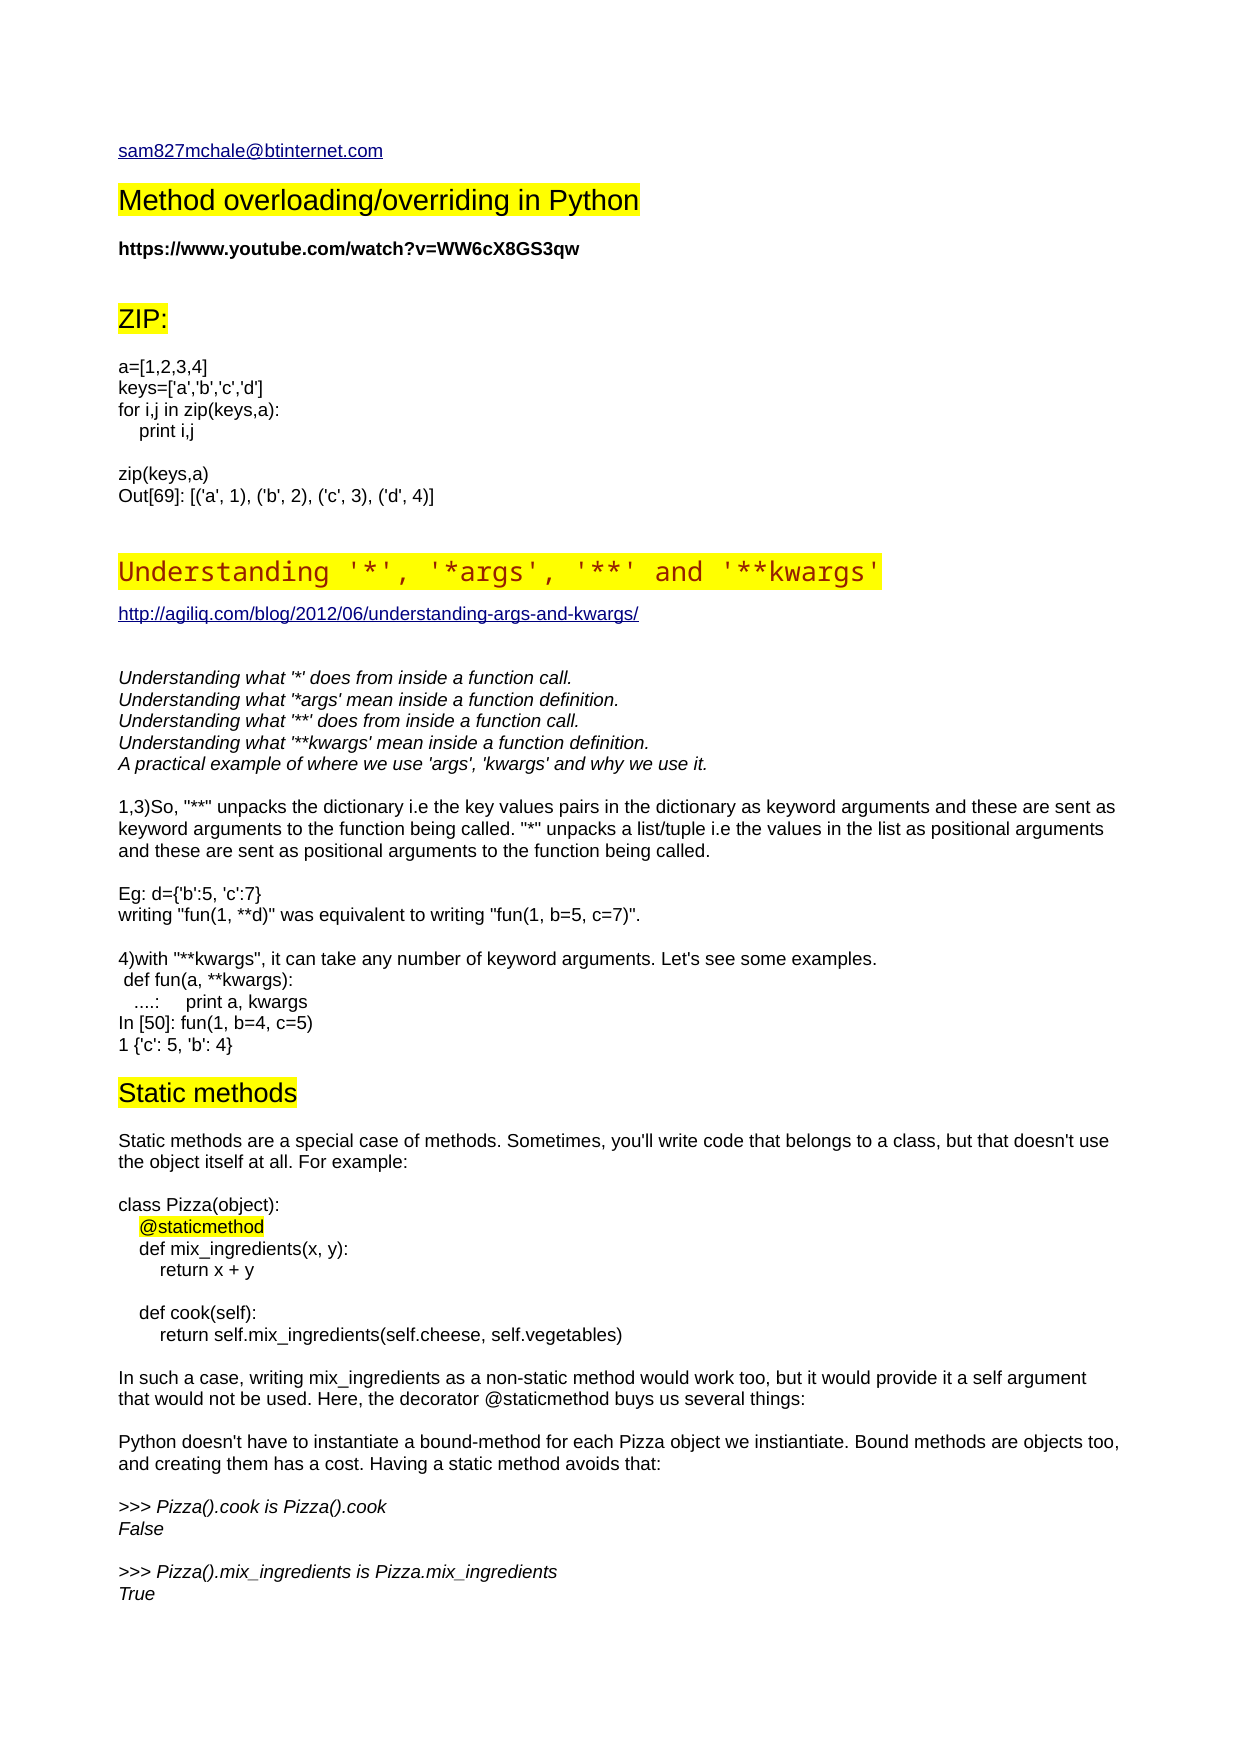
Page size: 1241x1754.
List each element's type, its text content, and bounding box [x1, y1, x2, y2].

text Method overloading/overriding in Python [118, 183, 1122, 216]
text zip(keys,a) [118, 463, 1122, 485]
text 1 {'c': 5, 'b': 4} [118, 1033, 1122, 1055]
text In such a case, writing mix_ingredients as a non-static method would work too, but it would provide it a self argument that would not be used. Here, the decorator @staticmethod buys us several things: [118, 1367, 1122, 1410]
text >>> Pizza().cook is Pizza().cook [118, 1496, 1122, 1518]
text Python doesn't have to instantiate a bound-method for each Pizza object we instiantiate. Bound methods are objects too, and creating them has a cost. Having a static method avoids that: [118, 1431, 1122, 1474]
text print i,j [118, 420, 1122, 442]
text True [118, 1582, 1122, 1604]
text Out[69]: [('a', 1), ('b', 2), ('c', 3), ('d', 4)] [118, 485, 1122, 506]
subtitle Understanding '*', '*args', '**' and '**kwargs' [118, 553, 1122, 590]
text class Pizza(object): [118, 1194, 1122, 1216]
text http://agiliq.com/blog/2012/06/understanding-args-and-kwargs/ [118, 602, 1122, 624]
text Understanding what '*args' mean inside a function definition. [118, 688, 1122, 710]
text def mix_ingredients(x, y): [118, 1237, 1122, 1259]
text a=[1,2,3,4] [118, 355, 1122, 377]
text >>> Pizza().mix_ingredients is Pizza.mix_ingredients [118, 1561, 1122, 1582]
text https://www.youtube.com/watch?v=WW6cX8GS3qw [118, 238, 1122, 259]
text return x + y [118, 1259, 1122, 1280]
text Understanding what '*' does from inside a function call. [118, 667, 1122, 688]
text In [50]: fun(1, b=4, c=5) [118, 1012, 1122, 1033]
text Understanding what '**kwargs' mean inside a function definition. [118, 732, 1122, 753]
text @staticmethod [118, 1216, 1122, 1237]
text ....: print a, kwargs [118, 990, 1122, 1012]
text def fun(a, **kwargs): [118, 969, 1122, 990]
text A practical example of where we use 'args', 'kwargs' and why we use it. [118, 753, 1122, 775]
text return self.mix_ingredients(self.cheese, self.vegetables) [118, 1323, 1122, 1345]
text writing "fun(1, **d)" was equivalent to writing "fun(1, b=5, c=7)". [118, 904, 1122, 926]
text keys=['a','b','c','d'] [118, 377, 1122, 398]
text for i,j in zip(keys,a): [118, 398, 1122, 420]
text ZIP: [118, 303, 1122, 334]
text sam827mchale@btinternet.com [118, 140, 1122, 161]
text Static methods are a special case of methods. Sometimes, you'll write code that belongs to a class, but that doesn't use the object itself at all. For example: [118, 1129, 1122, 1173]
text Understanding what '**' does from inside a function call. [118, 710, 1122, 732]
text Eg: d={'b':5, 'c':7} [118, 883, 1122, 904]
text Static methods [118, 1077, 1122, 1108]
text 1,3)So, "**" unpacks the dictionary i.e the key values pairs in the dictionary as keyword arguments and these are sent as keyword arguments to the function being called. "*" unpacks a list/tuple i.e the values in the list as positional arguments and these are sent as positional arguments to the function being called. [118, 796, 1122, 861]
text False [118, 1518, 1122, 1539]
text def cook(self): [118, 1302, 1122, 1323]
text 4)with "**kwargs", it can take any number of keyword arguments. Let's see some examples. [118, 947, 1122, 969]
